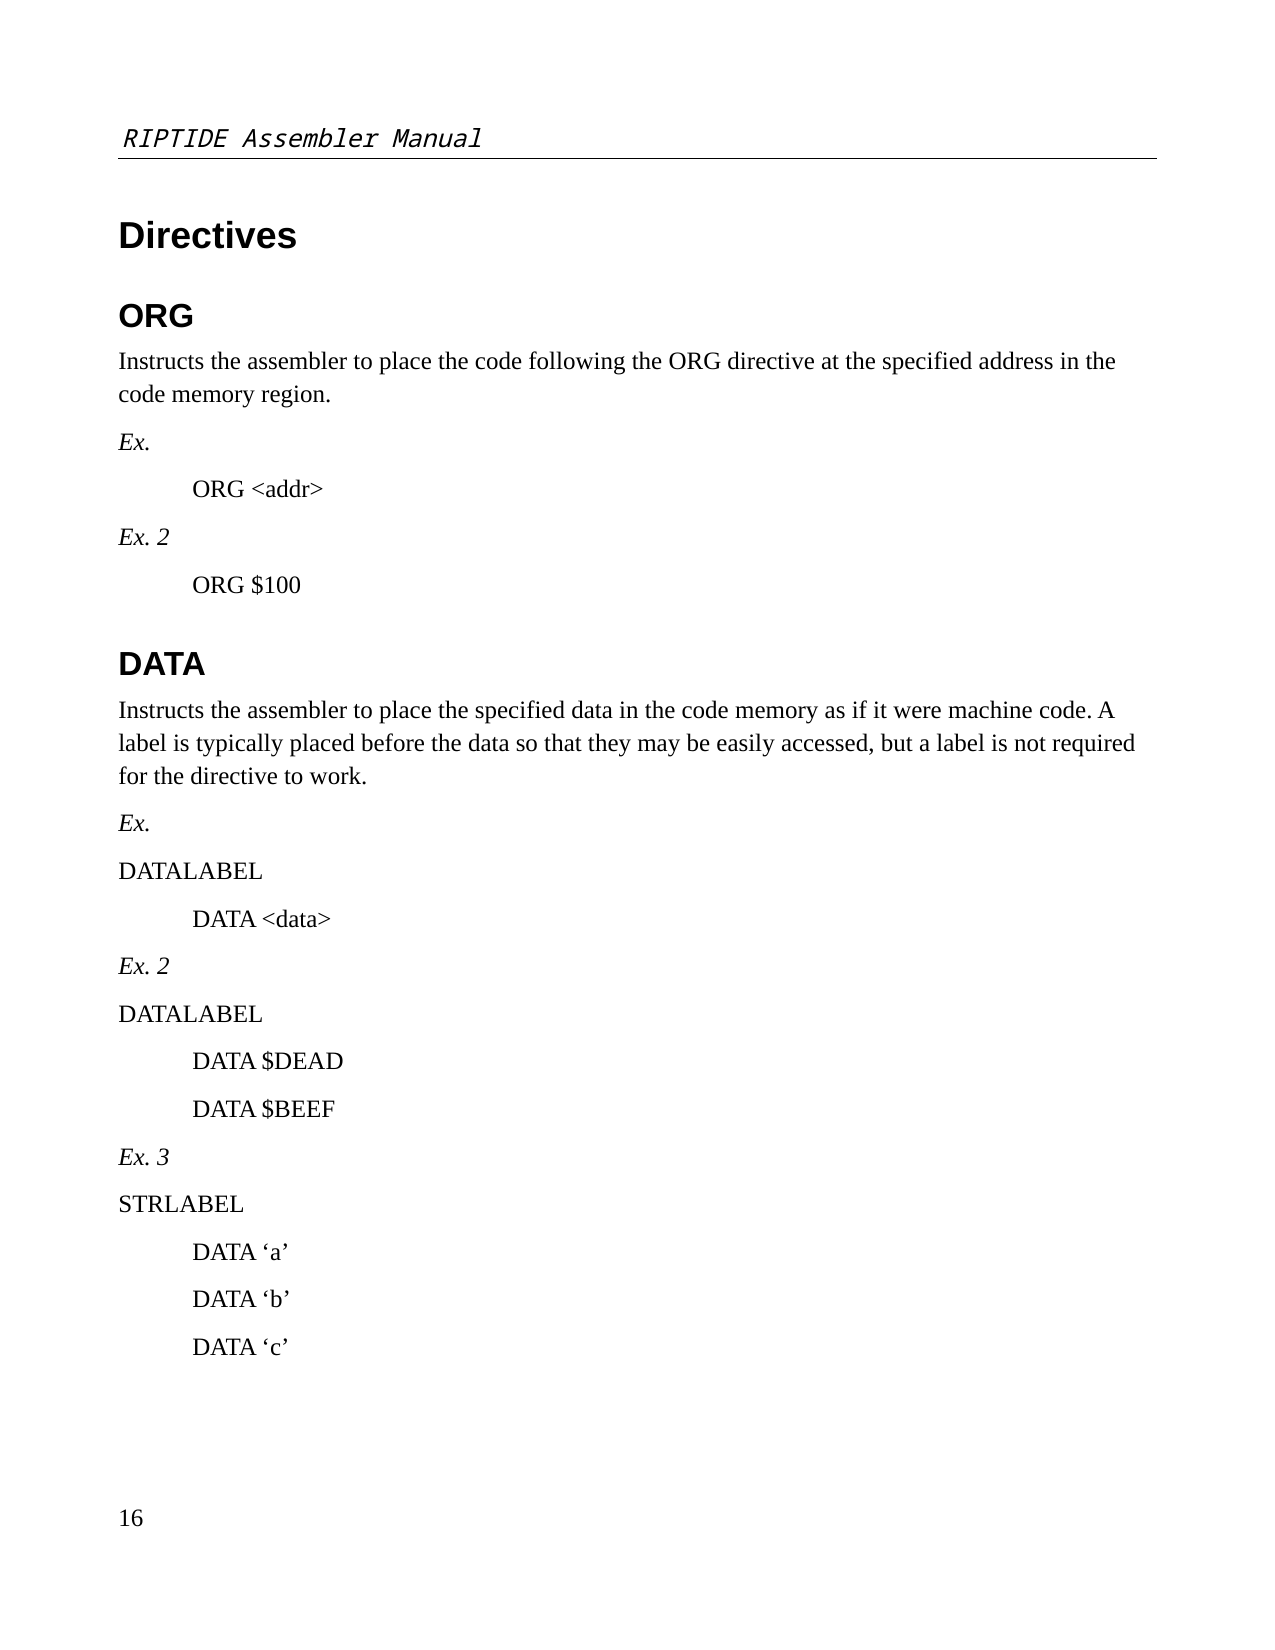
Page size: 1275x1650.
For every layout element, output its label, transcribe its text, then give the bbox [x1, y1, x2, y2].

text ORG <addr> [118, 474, 1157, 503]
text DATA ‘c’ [118, 1332, 1157, 1361]
text Instructs the assembler to place the code following the ORG directive at the specified address in the code memory region. [118, 346, 1157, 408]
text Instructs the assembler to place the specified data in the code memory as if it were machine code. A label is typically placed before the data so that they may be easily accessed, but a label is not required for the directive to work. [118, 695, 1157, 789]
text Ex. 3 [118, 1142, 1157, 1170]
text DATALABEL [118, 999, 1157, 1028]
text ORG $100 [118, 570, 1157, 598]
text DATALABEL [118, 856, 1157, 885]
text DATA <data> [118, 904, 1157, 932]
text DATA ‘a’ [118, 1237, 1157, 1266]
subtitle DATA [118, 644, 1157, 683]
subtitle Directives [118, 213, 1157, 256]
text Ex. [118, 427, 1157, 456]
text Ex. 2 [118, 522, 1157, 551]
subtitle ORG [118, 296, 1157, 334]
text DATA ‘b’ [118, 1284, 1157, 1313]
text Ex. [118, 808, 1157, 837]
text Ex. 2 [118, 951, 1157, 980]
text DATA $DEAD [118, 1046, 1157, 1075]
text STRLABEL [118, 1189, 1157, 1218]
text DATA $BEEF [118, 1094, 1157, 1123]
